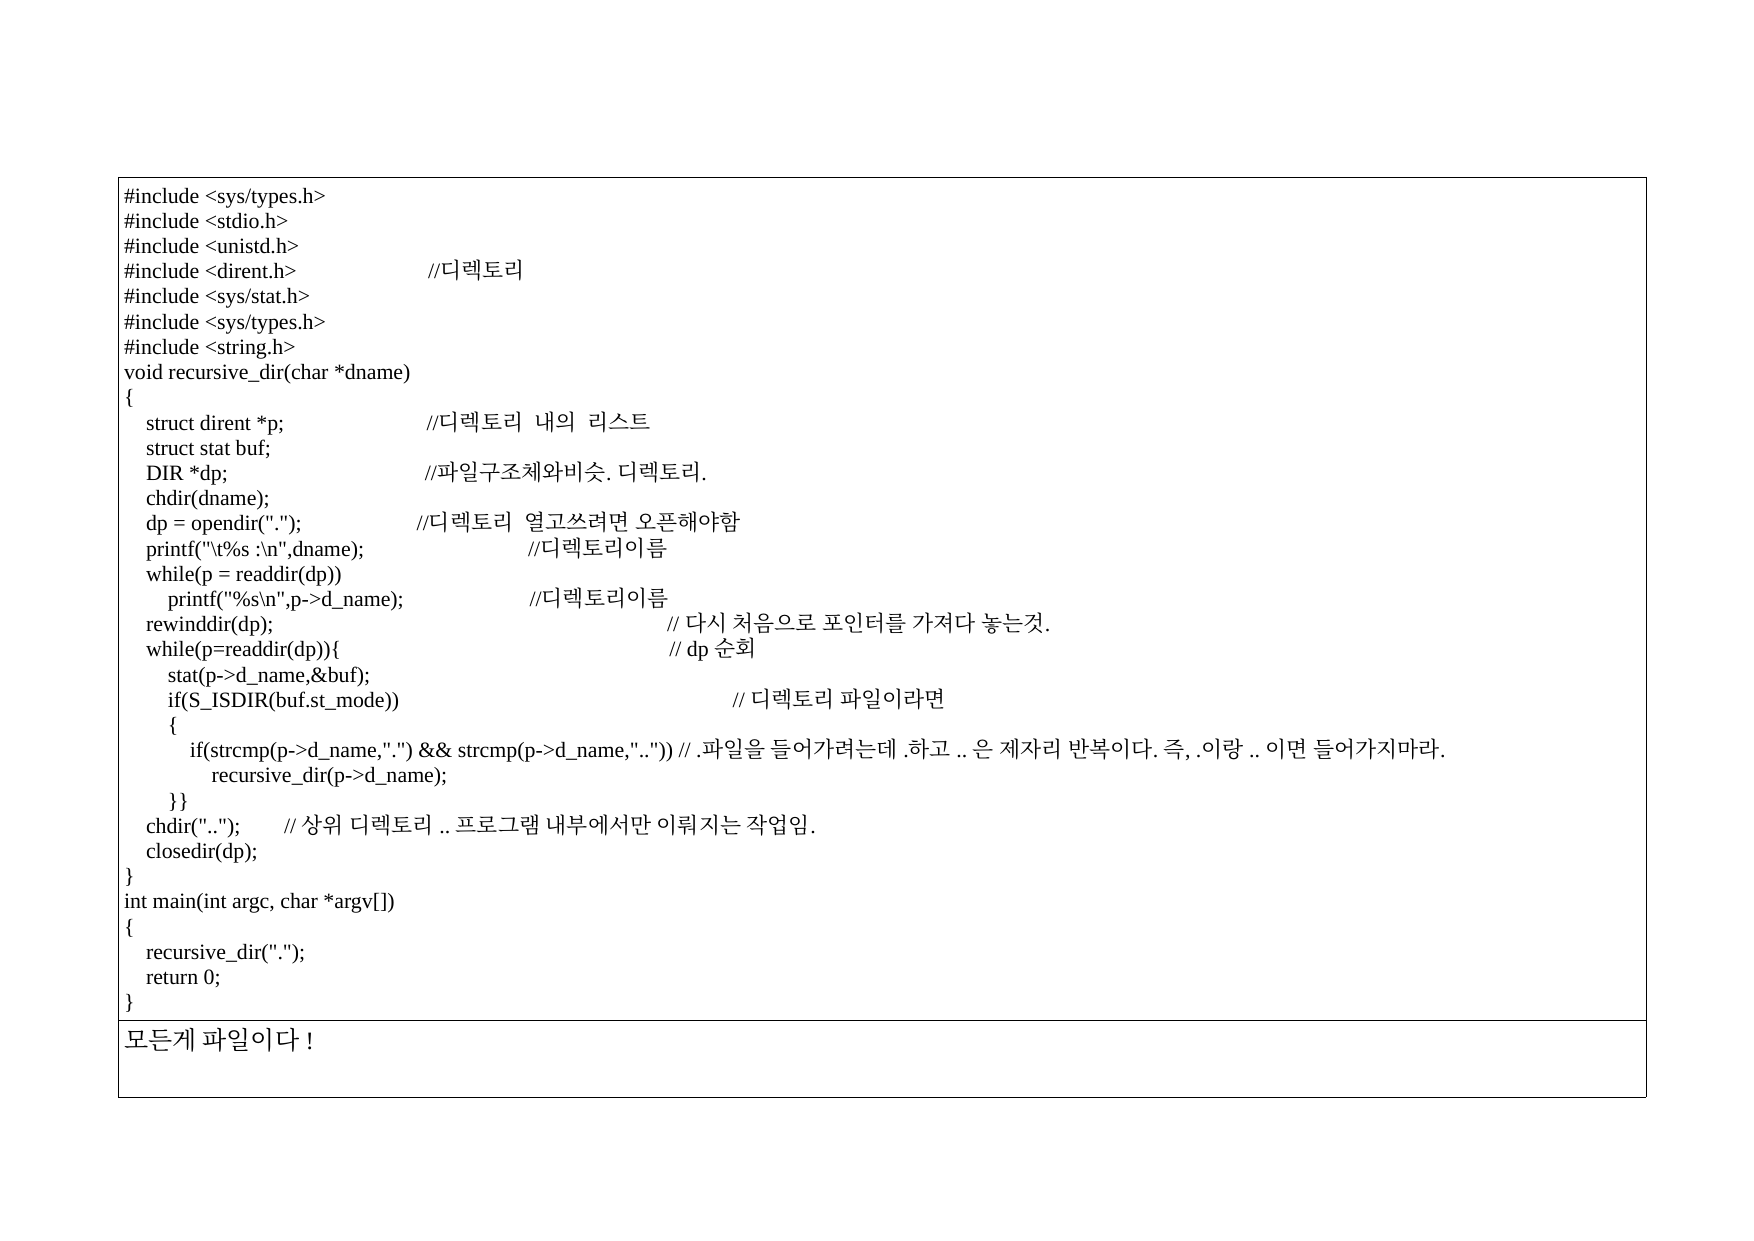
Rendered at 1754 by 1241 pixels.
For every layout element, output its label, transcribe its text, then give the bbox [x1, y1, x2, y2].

table_header #include <sys/types.h> #include <stdio.h> #include <unistd.h> #include <dirent.h> //디렉토리 #include <sys/stat.h> #include <sys/types.h> #include <string.h> void recursive_dir(char *dname) { struct dirent *p; //디렉토리 내의 리스트 struct stat buf; DIR *dp; //파일구조체와비슷. 디렉토리. chdir(dname); dp = opendir("."); //디렉토리 열고쓰려면 오픈해야함 printf("\t%s :\n",dname); //디렉토리이름 while(p = readdir(dp)) printf("%s\n",p->d_name); //디렉토리이름 rewinddir(dp); // 다시 처음으로 포인터를 가져다 놓는것. while(p=readdir(dp)){ // dp 순회 stat(p->d_name,&buf); if(S_ISDIR(buf.st_mode)) // 디렉토리 파일이라면 { if(strcmp(p->d_name,".") && strcmp(p->d_name,"..")) // .파일을 들어가려는데 .하고 .. 은 제자리 반복이다. 즉, .이랑 .. 이면 들어가지마라. recursive_dir(p->d_name); }} chdir(".."); // 상위 디렉토리 .. 프로그램 내부에서만 이뤄지는 작업임. closedir(dp); } int main(int argc, char *argv[]) { recursive_dir("."); return 0; } [119, 178, 1646, 1020]
table_cell 모든게 파일이다 ! [119, 1021, 1646, 1097]
